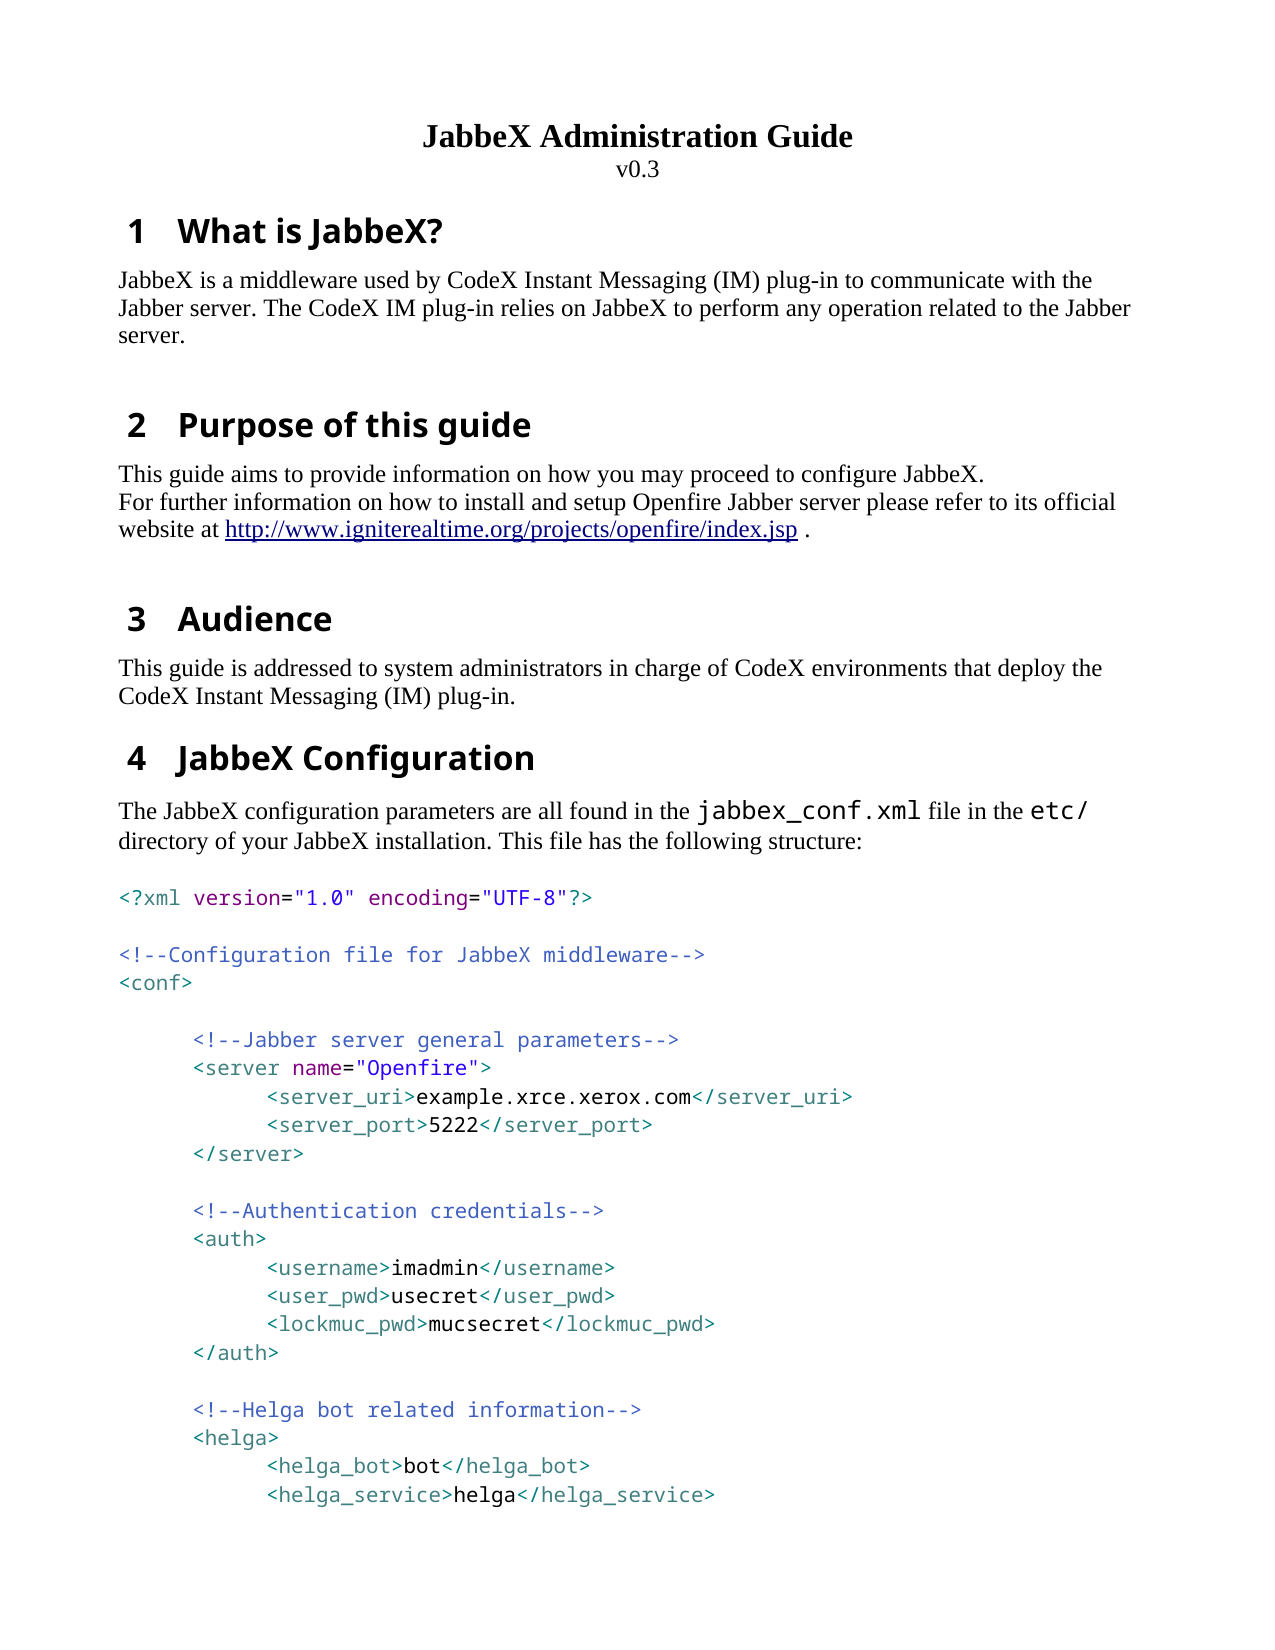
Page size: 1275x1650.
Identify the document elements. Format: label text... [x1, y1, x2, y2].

text <auth> [118, 1224, 1157, 1253]
text <!--Jabber server general parameters--> [118, 1025, 1157, 1053]
subtitle Audience [118, 596, 1157, 642]
text <helga_service>helga</helga_service> [118, 1480, 1157, 1508]
text <!--Authentication credentials--> [118, 1196, 1157, 1224]
text JabbeX is a middleware used by CodeX Instant Messaging (IM) plug-in to communicate with the Jabber server. The CodeX IM plug-in relies on JabbeX to perform any operation related to the Jabber server. [118, 266, 1157, 349]
text <server name="Openfire"> [118, 1053, 1157, 1082]
text <server_uri>example.xrce.xerox.com</server_uri> [118, 1082, 1157, 1110]
text The JabbeX configuration parameters are all found in the jabbex_conf.xml file in the etc/ directory of your JabbeX installation. This file has the following structure: [118, 793, 1157, 854]
text </server> [118, 1139, 1157, 1167]
text <username>imadmin</username> [118, 1253, 1157, 1281]
subtitle What is JabbeX? [118, 208, 1157, 253]
text <conf> [118, 968, 1157, 997]
text <?xml version="1.0" encoding="UTF-8"?> [118, 883, 1157, 911]
text JabbeX Administration Guide [118, 118, 1157, 155]
subtitle JabbeX Configuration [118, 734, 1157, 780]
text </auth> [118, 1338, 1157, 1366]
text <!--Configuration file for JabbeX middleware--> [118, 940, 1157, 968]
text <lockmuc_pwd>mucsecret</lockmuc_pwd> [118, 1309, 1157, 1338]
text <helga_bot>bot</helga_bot> [118, 1452, 1157, 1480]
text <helga> [118, 1423, 1157, 1452]
text <server_port>5222</server_port> [118, 1110, 1157, 1139]
subtitle Purpose of this guide [118, 402, 1157, 447]
text This guide aims to provide information on how you may proceed to configure JabbeX. [118, 460, 1157, 488]
text <!--Helga bot related information--> [118, 1395, 1157, 1423]
text For further information on how to install and setup Openfire Jabber server please refer to its official website at http://www.igniterealtime.org/projects/openfire/index.jsp . [118, 488, 1157, 543]
text v0.3 [118, 155, 1157, 183]
text <user_pwd>usecret</user_pwd> [118, 1281, 1157, 1309]
text This guide is addressed to system administrators in charge of CodeX environments that deploy the CodeX Instant Messaging (IM) plug-in. [118, 654, 1157, 709]
